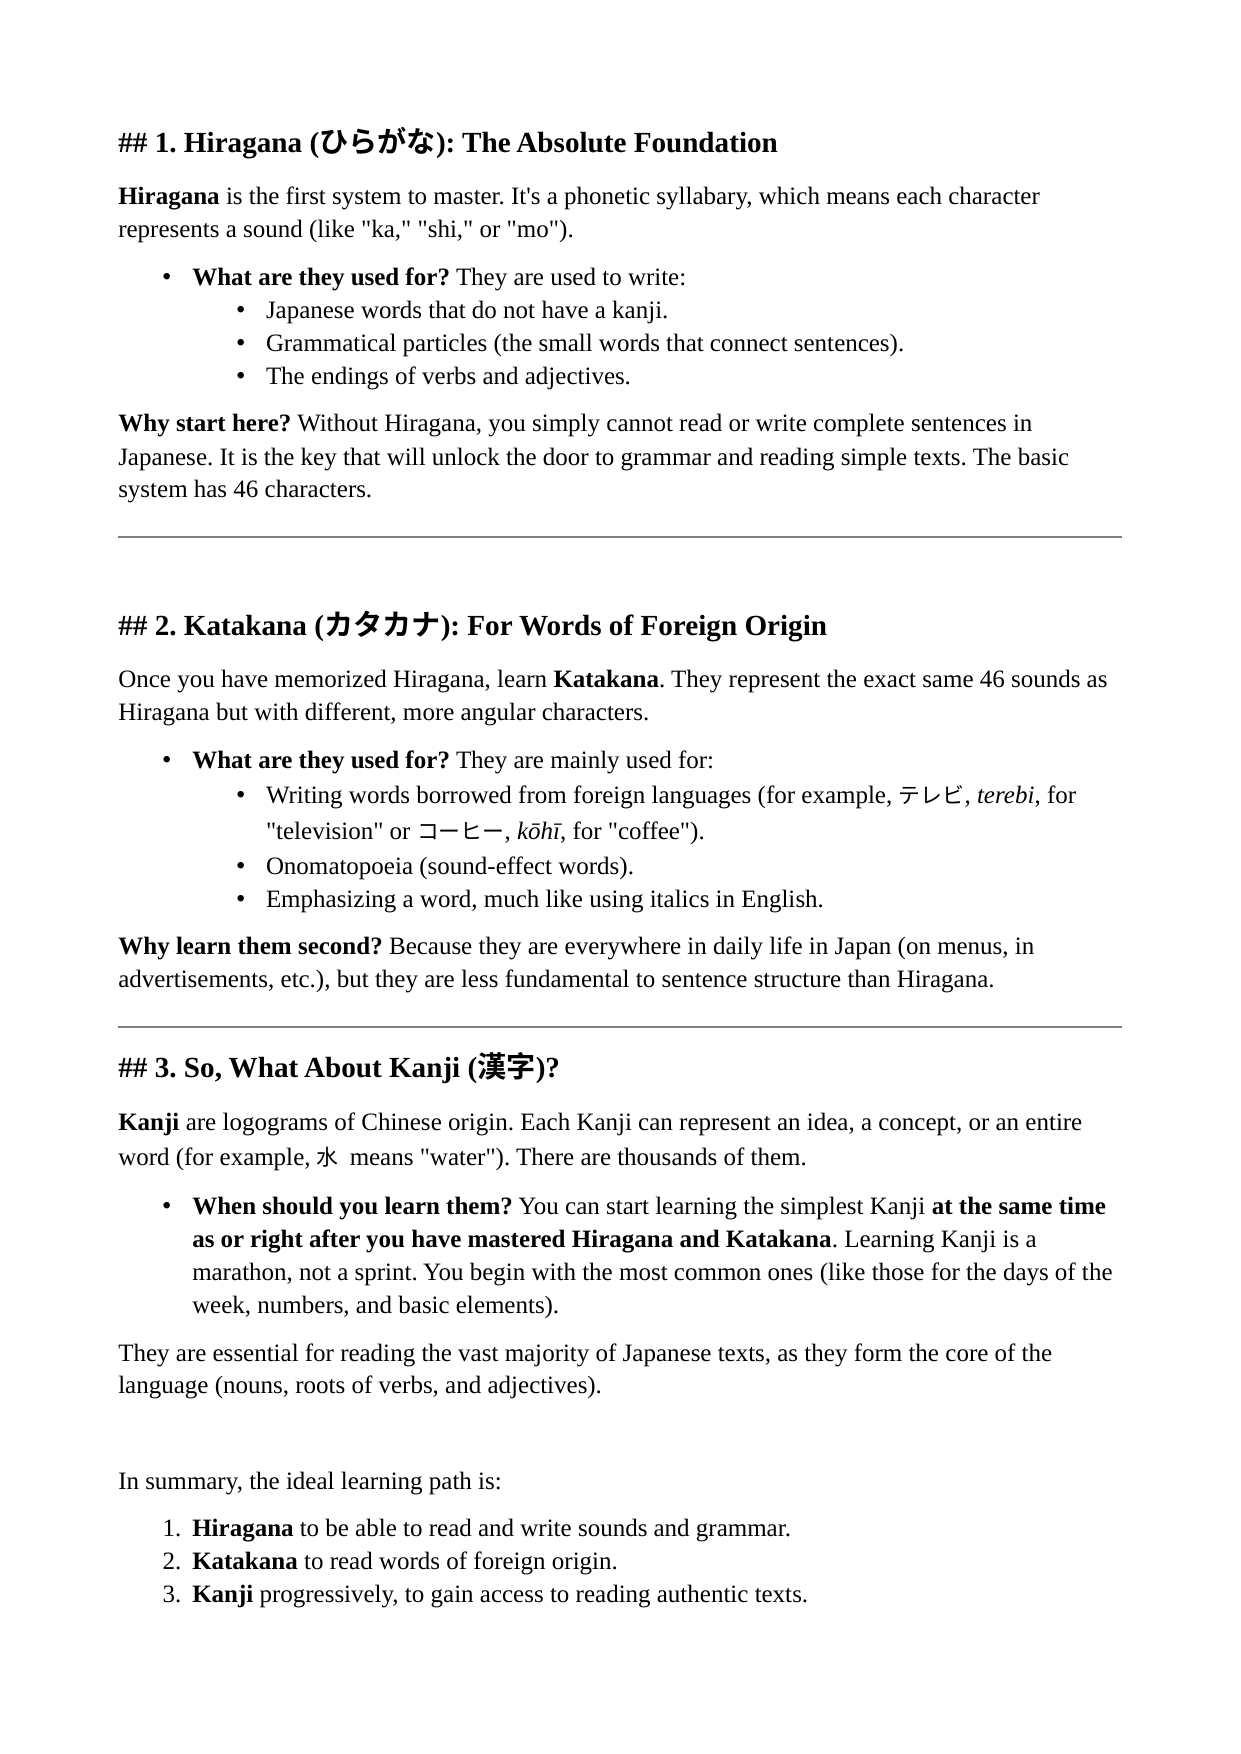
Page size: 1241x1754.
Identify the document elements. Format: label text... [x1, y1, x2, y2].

list Hiragana to be able to read and write sounds and grammar. [162, 1513, 1122, 1542]
text Hiragana is the first system to master. It's a phonetic syllabary, which means each character represents a sound (like "ka," "shi," or "mo"). [118, 181, 1122, 243]
list Grammatical particles (the small words that connect sentences). [236, 328, 1122, 357]
list Katakana to read words of foreign origin. [162, 1546, 1122, 1575]
text Kanji are logograms of Chinese origin. Each Kanji can represent an idea, a concept, or an entire word (for example, 水 means "water"). There are thousands of them. [118, 1107, 1122, 1172]
text Once you have memorized Hiragana, learn Katakana. They represent the exact same 46 sounds as Hiragana but with different, more angular characters. [118, 664, 1122, 726]
subtitle ## 3. So, What About Kanji (漢字)? [118, 1043, 1122, 1086]
subtitle ## 1. Hiragana (ひらがな): The Absolute Foundation [118, 118, 1122, 160]
list What are they used for? They are used to write: [162, 262, 1122, 291]
text In summary, the ideal learning path is: [118, 1466, 1122, 1494]
list Writing words borrowed from foreign languages (for example, テレビ, terebi, for "television" or コーヒー, kōhī, for "coffee"). [236, 778, 1122, 846]
list Kanji progressively, to gain access to reading authentic texts. [162, 1579, 1122, 1608]
subtitle ## 2. Katakana (カタカナ): For Words of Foreign Origin [118, 601, 1122, 643]
list Emphasizing a word, much like using italics in English. [236, 884, 1122, 912]
list What are they used for? They are mainly used for: [162, 745, 1122, 774]
list When should you learn them? You can start learning the simplest Kanji at the same time as or right after you have mastered Hiragana and Katakana. Learning Kanji is a marathon, not a sprint. You begin with the most common ones (like those for the days of the week, numbers, and basic elements). [162, 1191, 1122, 1319]
list The endings of verbs and adjectives. [236, 361, 1122, 390]
list Japanese words that do not have a kanji. [236, 295, 1122, 324]
text They are essential for reading the vast majority of Japanese texts, as they form the core of the language (nouns, roots of verbs, and adjectives). [118, 1338, 1122, 1399]
text Why learn them second? Because they are everywhere in daily life in Japan (on menus, in advertisements, etc.), but they are less fundamental to sentence structure than Hiragana. [118, 931, 1122, 993]
text Why start here? Without Hiragana, you simply cannot read or write complete sentences in Japanese. It is the key that will unlock the door to grammar and reading simple texts. The basic system has 46 characters. [118, 408, 1122, 503]
list Onomatopoeia (sound-effect words). [236, 851, 1122, 879]
